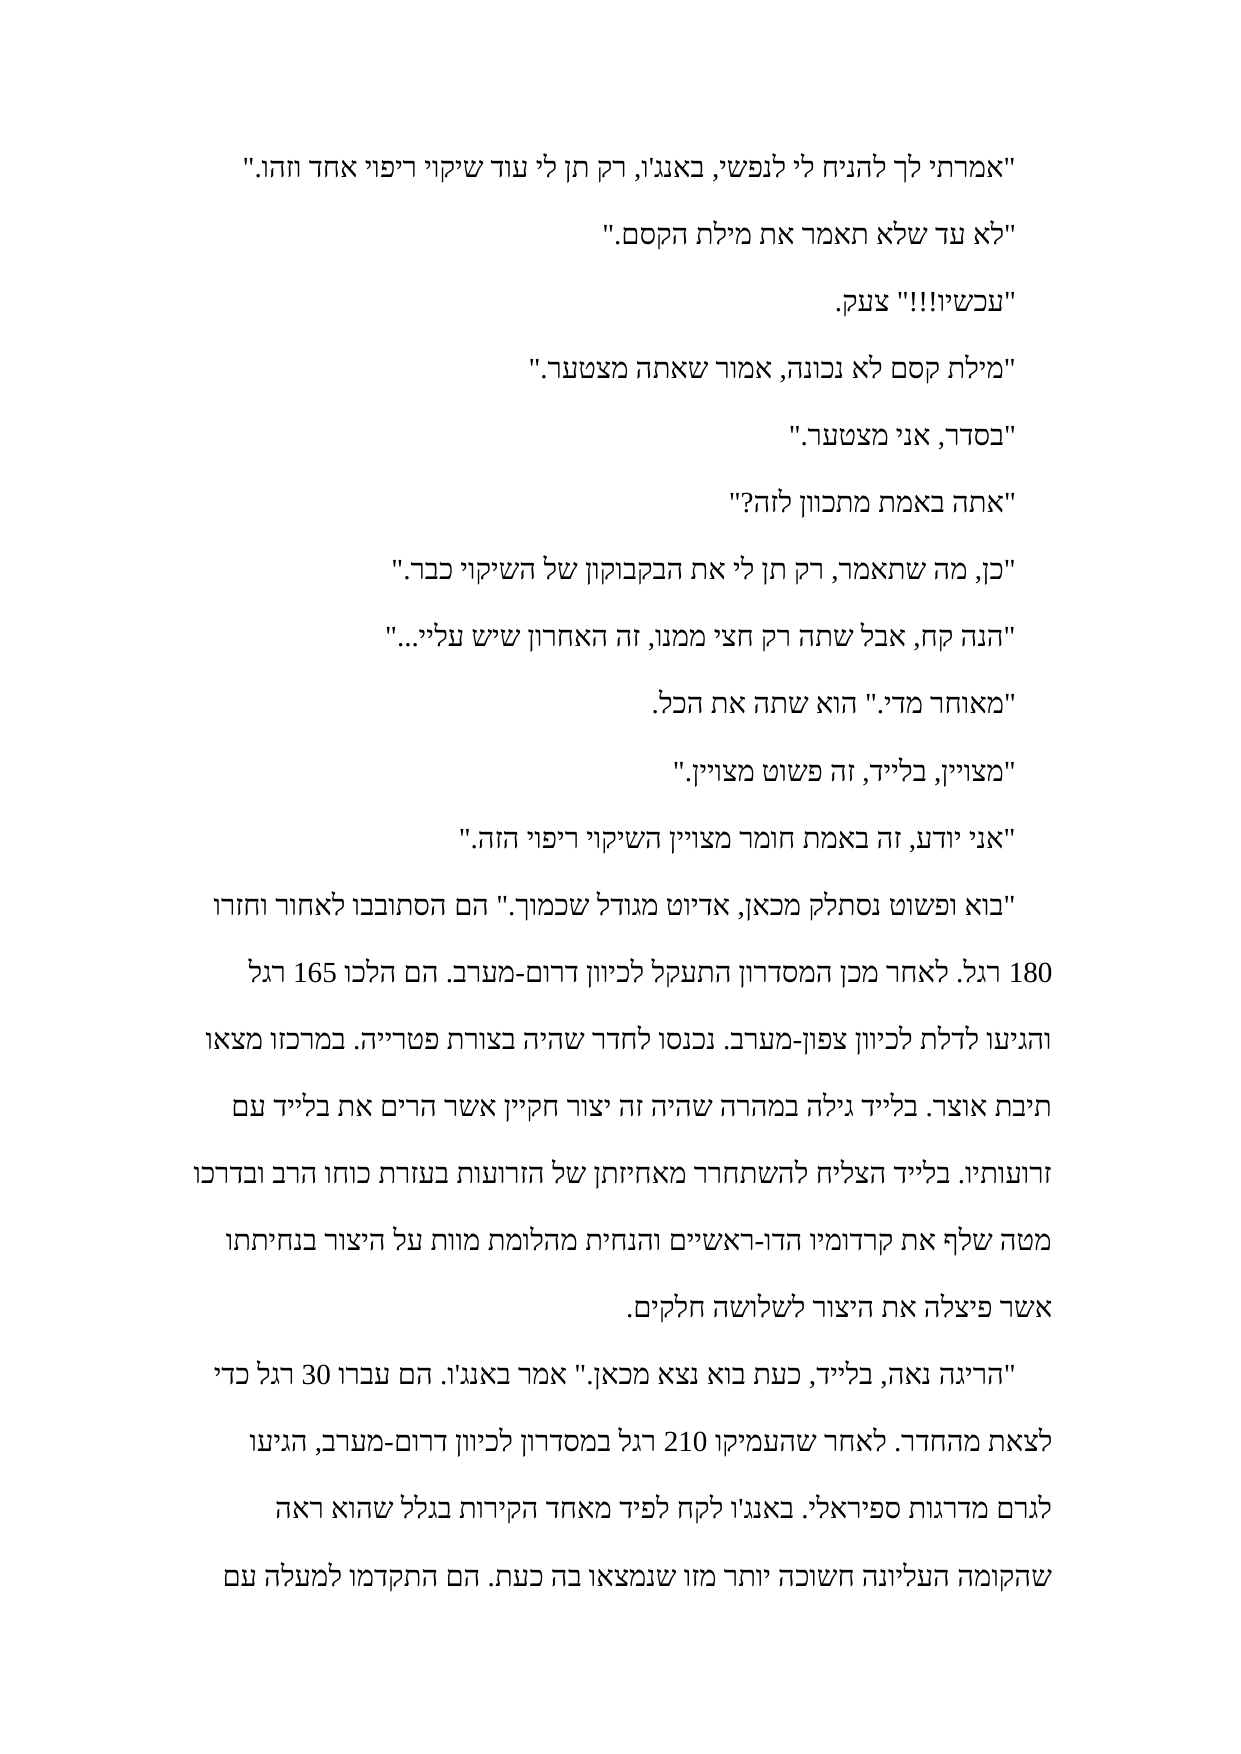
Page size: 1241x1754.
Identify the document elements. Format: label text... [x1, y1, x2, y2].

text "מצויין, בלייד, זה פשוט מצויין." [187, 754, 1053, 787]
text "הריגה נאה, בלייד, כעת בוא נצא מכאן." אמר באנג'ו. הם עברו 30 רגל כדי לצאת מהחדר. לאחר שהעמיקו 210 רגל במסדרון לכיוון דרום-מערב, הגיעו לגרם מדרגות ספיראלי. באנג'ו לקח לפיד מאחד הקירות בגלל שהוא ראה שהקומה העליונה חשוכה יותר מזו שנמצאו בה כעת. הם התקדמו למעלה עם נשקיהם שלופים כבר ועל הקומה השנייה ראו שהם מוקפים בשלושה זוגות של אויבים, שניים מהם עם נשקים שלופים. אחד מבני הזוג שמולם שלף את חרבותיו כעת. ואז בלייד ראה זוג של כדורי אש בהירים מתקדמים לכיוונו מאוד מהר... [187, 1357, 1053, 1592]
text "אמרתי לך להניח לי לנפשי, באנג'ו, רק תן לי עוד שיקוי ריפוי אחד וזהו." [187, 150, 1053, 183]
text "אני יודע, זה באמת חומר מצויין השיקוי ריפוי הזה." [187, 821, 1053, 854]
text "עכשיו!!!" צעק. [187, 284, 1053, 318]
text "בוא ופשוט נסתלק מכאן, אדיוט מגודל שכמוך." הם הסתובבו לאחור וחזרו 180 רגל. לאחר מכן המסדרון התעקל לכיוון דרום-מערב. הם הלכו 165 רגל והגיעו לדלת לכיוון צפון-מערב. נכנסו לחדר שהיה בצורת פטרייה. במרכזו מצאו תיבת אוצר. בלייד גילה במהרה שהיה זה יצור חקיין אשר הרים את בלייד עם זרועותיו. בלייד הצליח להשתחרר מאחיזתן של הזרועות בעזרת כוחו הרב ובדרכו מטה שלף את קרדומיו הדו-ראשיים והנחית מהלומת מוות על היצור בנחיתתו אשר פיצלה את היצור לשלושה חלקים. [187, 888, 1053, 1324]
text "אתה באמת מתכוון לזה?" [187, 485, 1053, 519]
text "הנה קח, אבל שתה רק חצי ממנו, זה האחרון שיש עליי..." [187, 619, 1053, 653]
text "כן, מה שתאמר, רק תן לי את הבקבוקון של השיקוי כבר." [187, 552, 1053, 586]
text "בסדר, אני מצטער." [187, 418, 1053, 452]
text "מילת קסם לא נכונה, אמור שאתה מצטער." [187, 351, 1053, 385]
text "לא עד שלא תאמר את מילת הקסם." [187, 217, 1053, 251]
text "מאוחר מדי." הוא שתה את הכל. [187, 687, 1053, 720]
